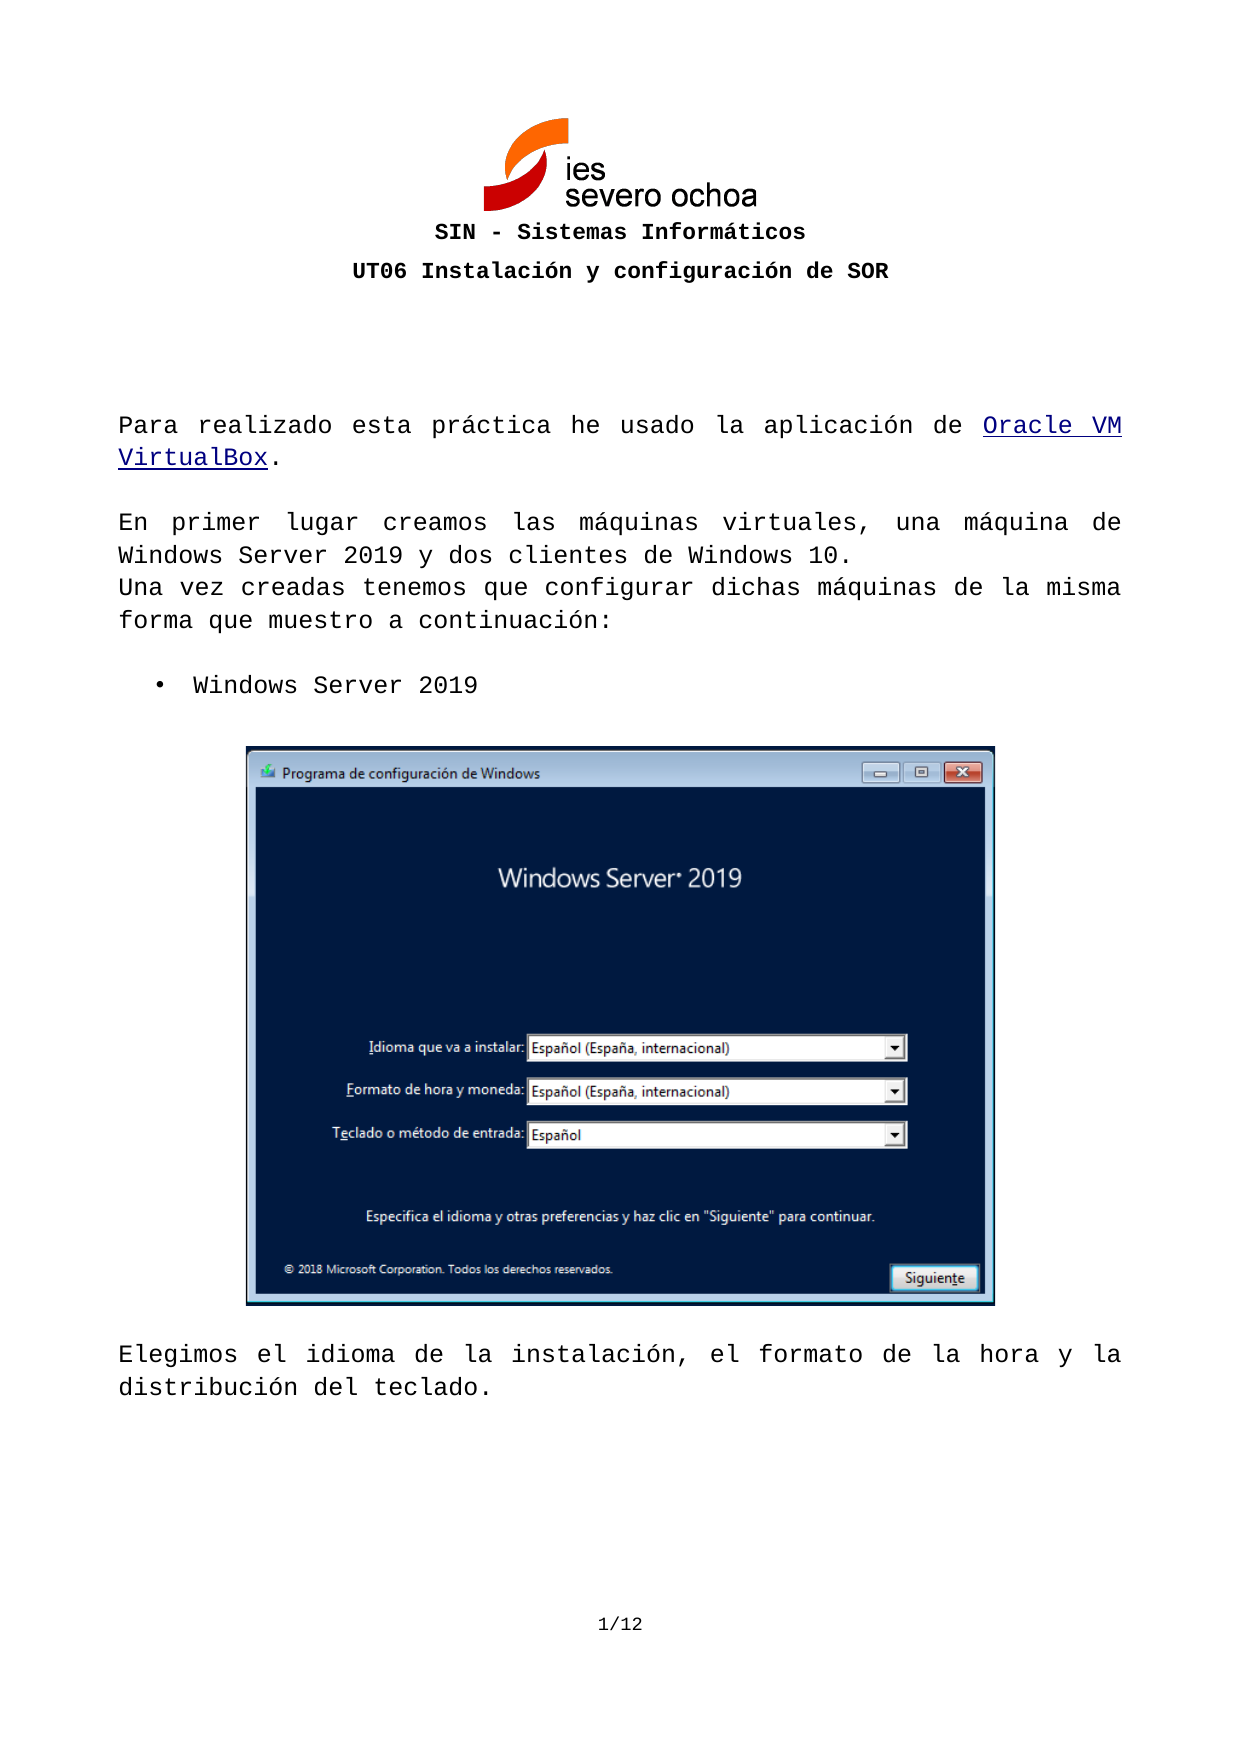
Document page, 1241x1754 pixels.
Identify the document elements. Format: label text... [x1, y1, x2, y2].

list Windows Server 2019 [156, 672, 1122, 701]
picture [245, 746, 996, 1306]
text Elegimos el idioma de la instalación, el formato de la hora y la distribución del teclado. [118, 1342, 1122, 1403]
text Para realizado esta práctica he usado la aplicación de Oracle VM VirtualBox. [118, 412, 1122, 473]
picture [483, 118, 757, 211]
text En primer lugar creamos las máquinas virtuales, una máquina de Windows Server 2019 y dos clientes de Windows 10. [118, 510, 1122, 571]
text Una vez creadas tenemos que configurar dichas máquinas de la misma forma que muestro a continuación: [118, 575, 1122, 636]
